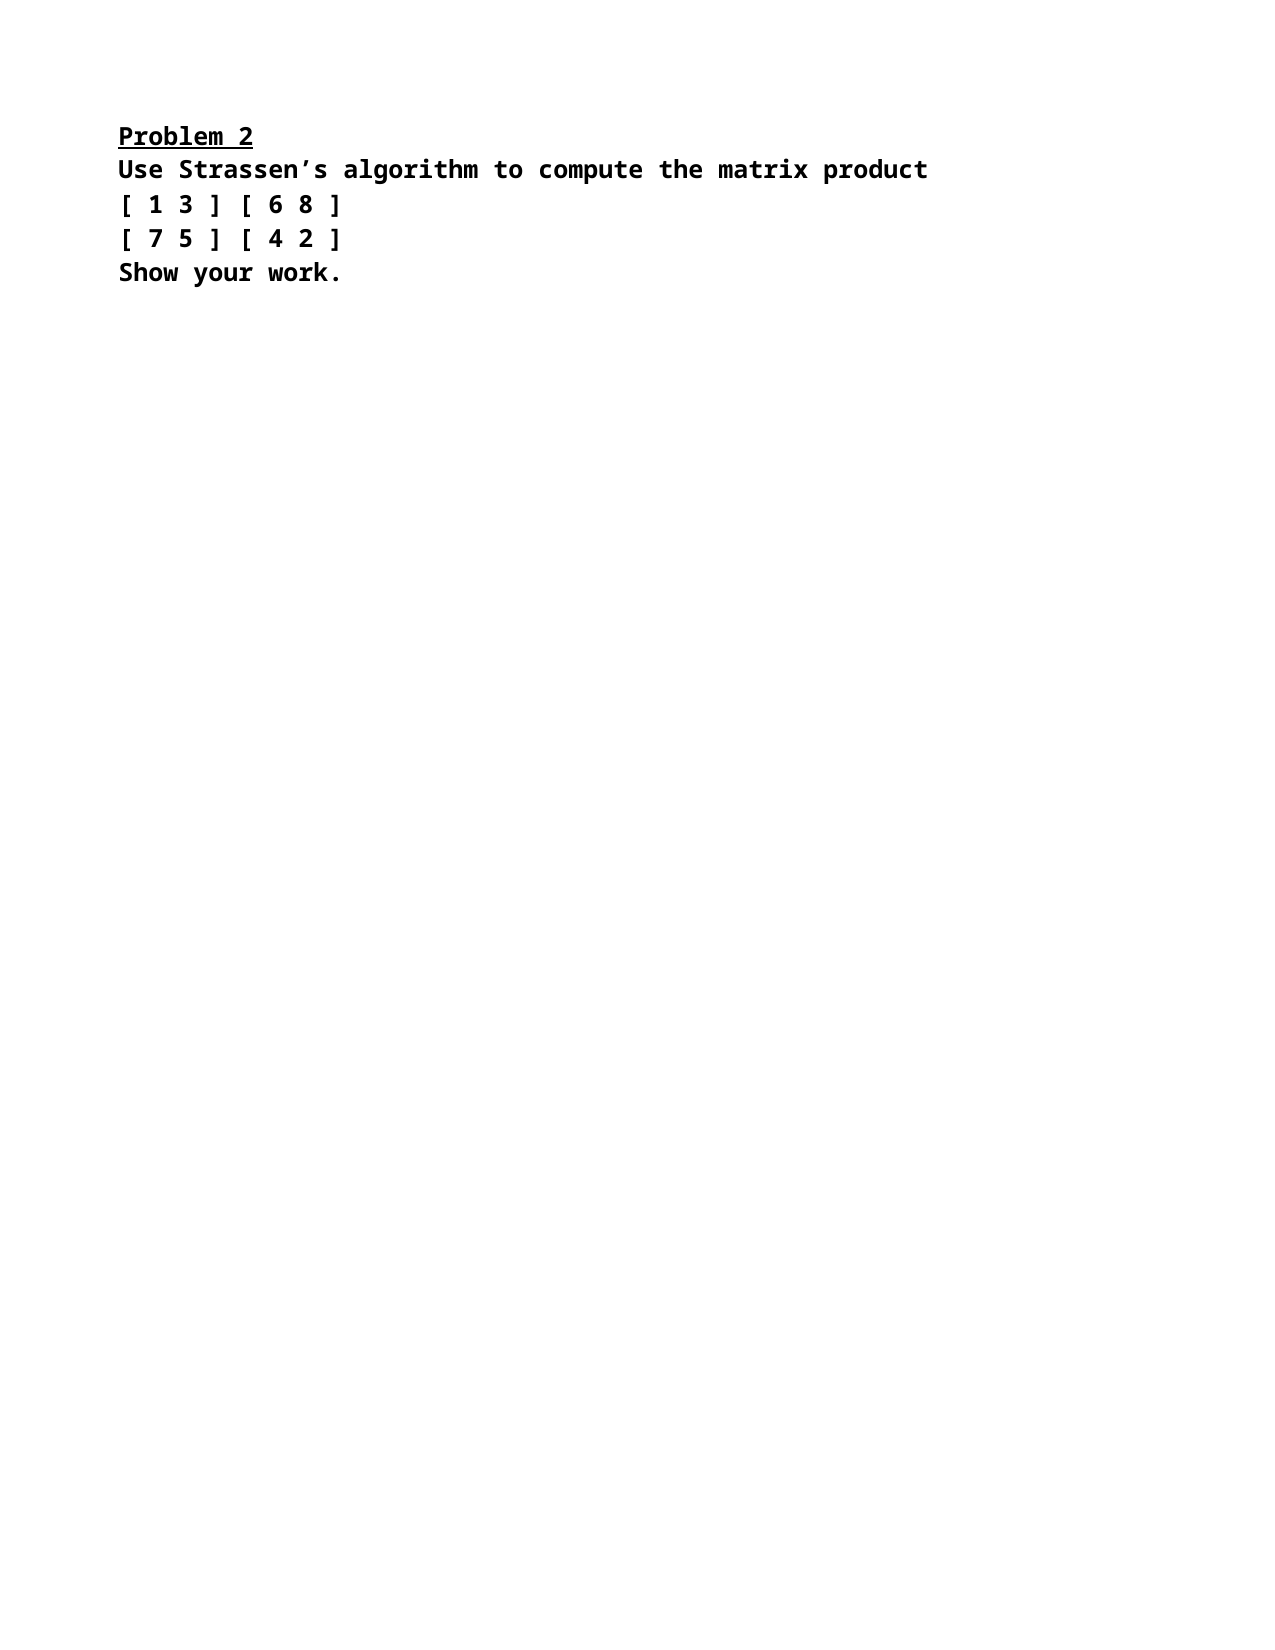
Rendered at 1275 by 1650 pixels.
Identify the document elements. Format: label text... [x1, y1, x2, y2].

text Use Strassen’s algorithm to compute the matrix product [118, 152, 1157, 186]
text Problem 2 [118, 118, 1157, 152]
text Show your work. [118, 254, 1157, 288]
text [ 1 3 ] [ 6 8 ] [118, 186, 1157, 220]
text [ 7 5 ] [ 4 2 ] [118, 220, 1157, 254]
